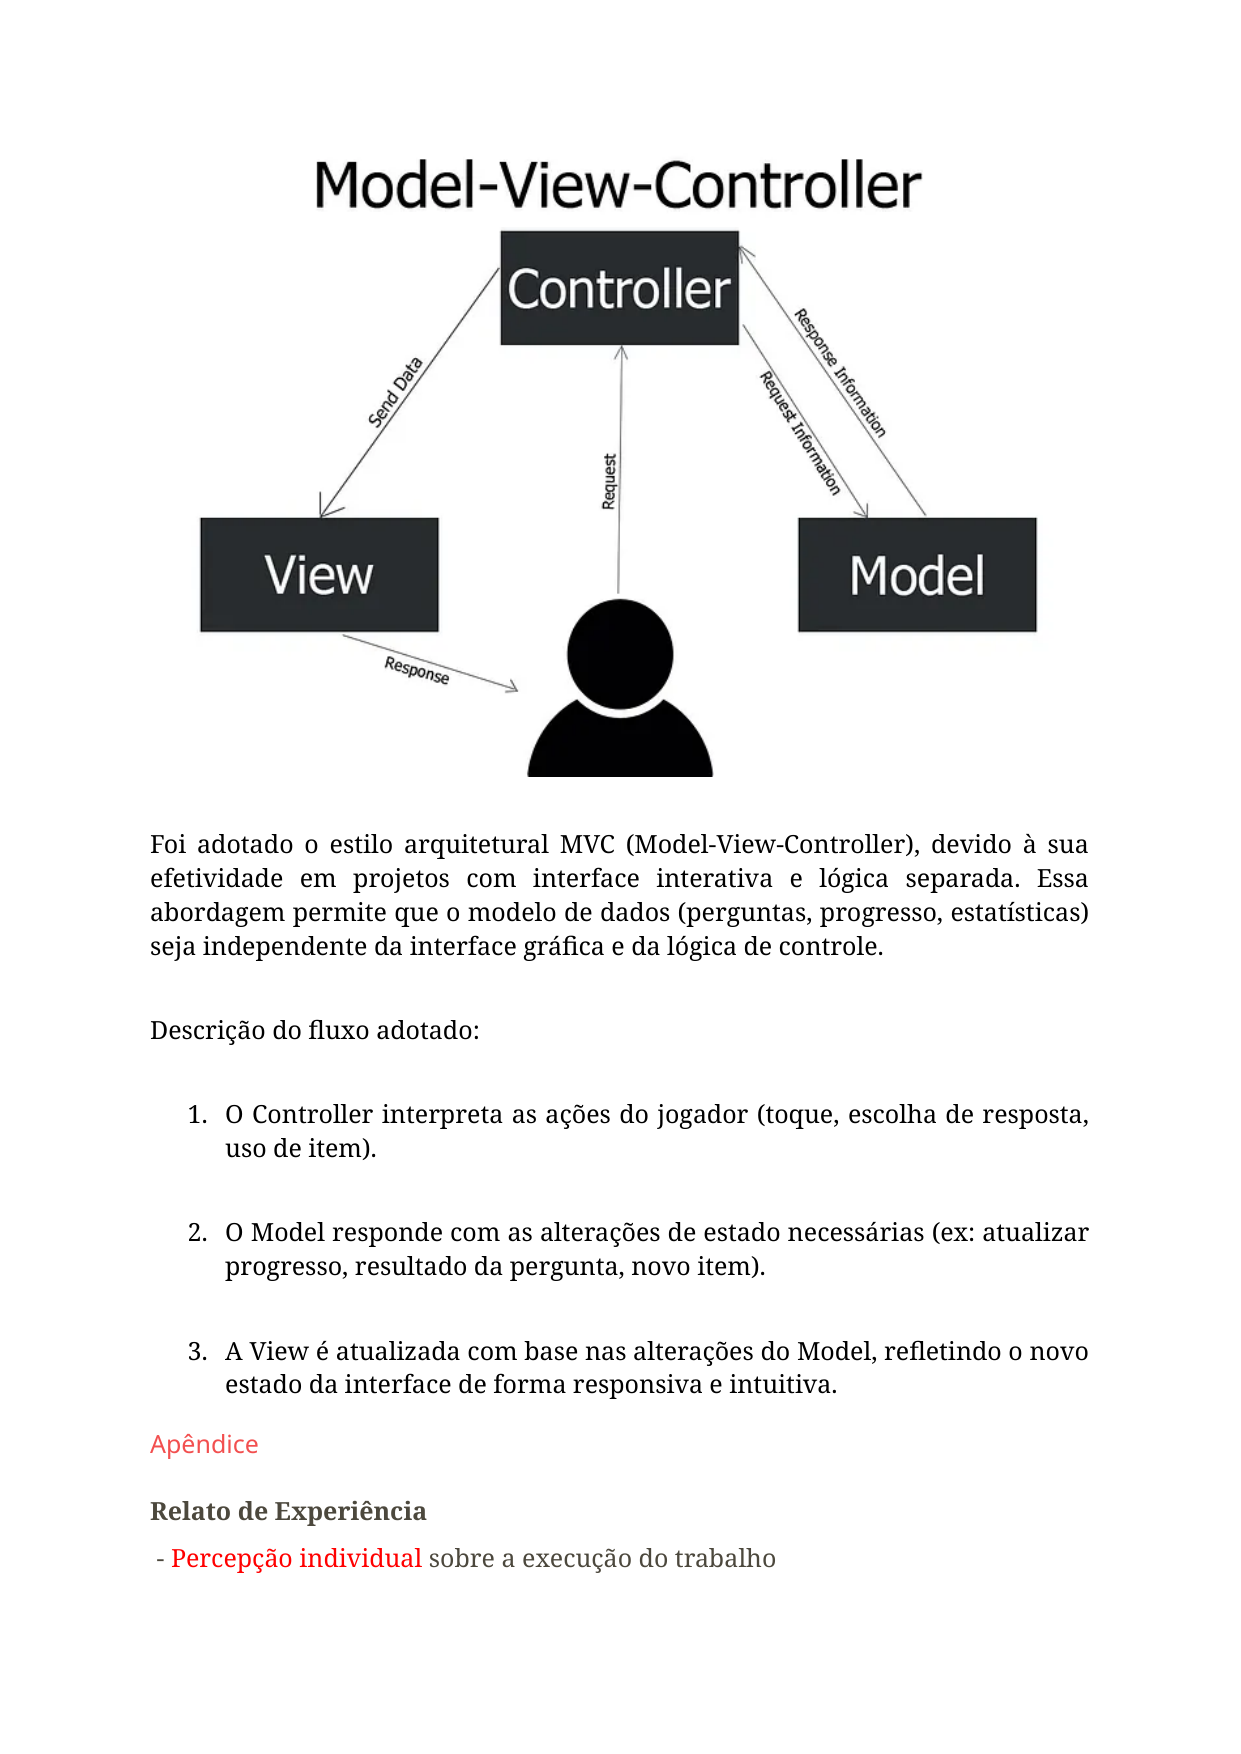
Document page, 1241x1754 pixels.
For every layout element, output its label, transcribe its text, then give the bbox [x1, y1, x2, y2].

text Foi adotado o estilo arquitetural MVC (Model-View-Controller), devido à sua efetividade em projetos com interface interativa e lógica separada. Essa abordagem permite que o modelo de dados (perguntas, progresso, estatísticas) seja independente da interface gráfica e da lógica de controle. [150, 827, 1090, 963]
list O Model responde com as alterações de estado necessárias (ex: atualizar progresso, resultado da pergunta, novo item). [187, 1215, 1090, 1283]
list O Controller interpreta as ações do jogador (toque, escolha de resposta, uso de item). [187, 1097, 1090, 1165]
text Relato de Experiência [150, 1494, 1090, 1528]
text - Percepção individual sobre a execução do trabalho [150, 1540, 1090, 1574]
list A View é atualizada com base nas alterações do Model, refletindo o novo estado da interface de forma responsiva e intuitiva. [187, 1333, 1090, 1401]
text Apêndice [150, 1426, 1090, 1460]
text Descrição do fluxo adotado: [150, 1013, 1090, 1047]
